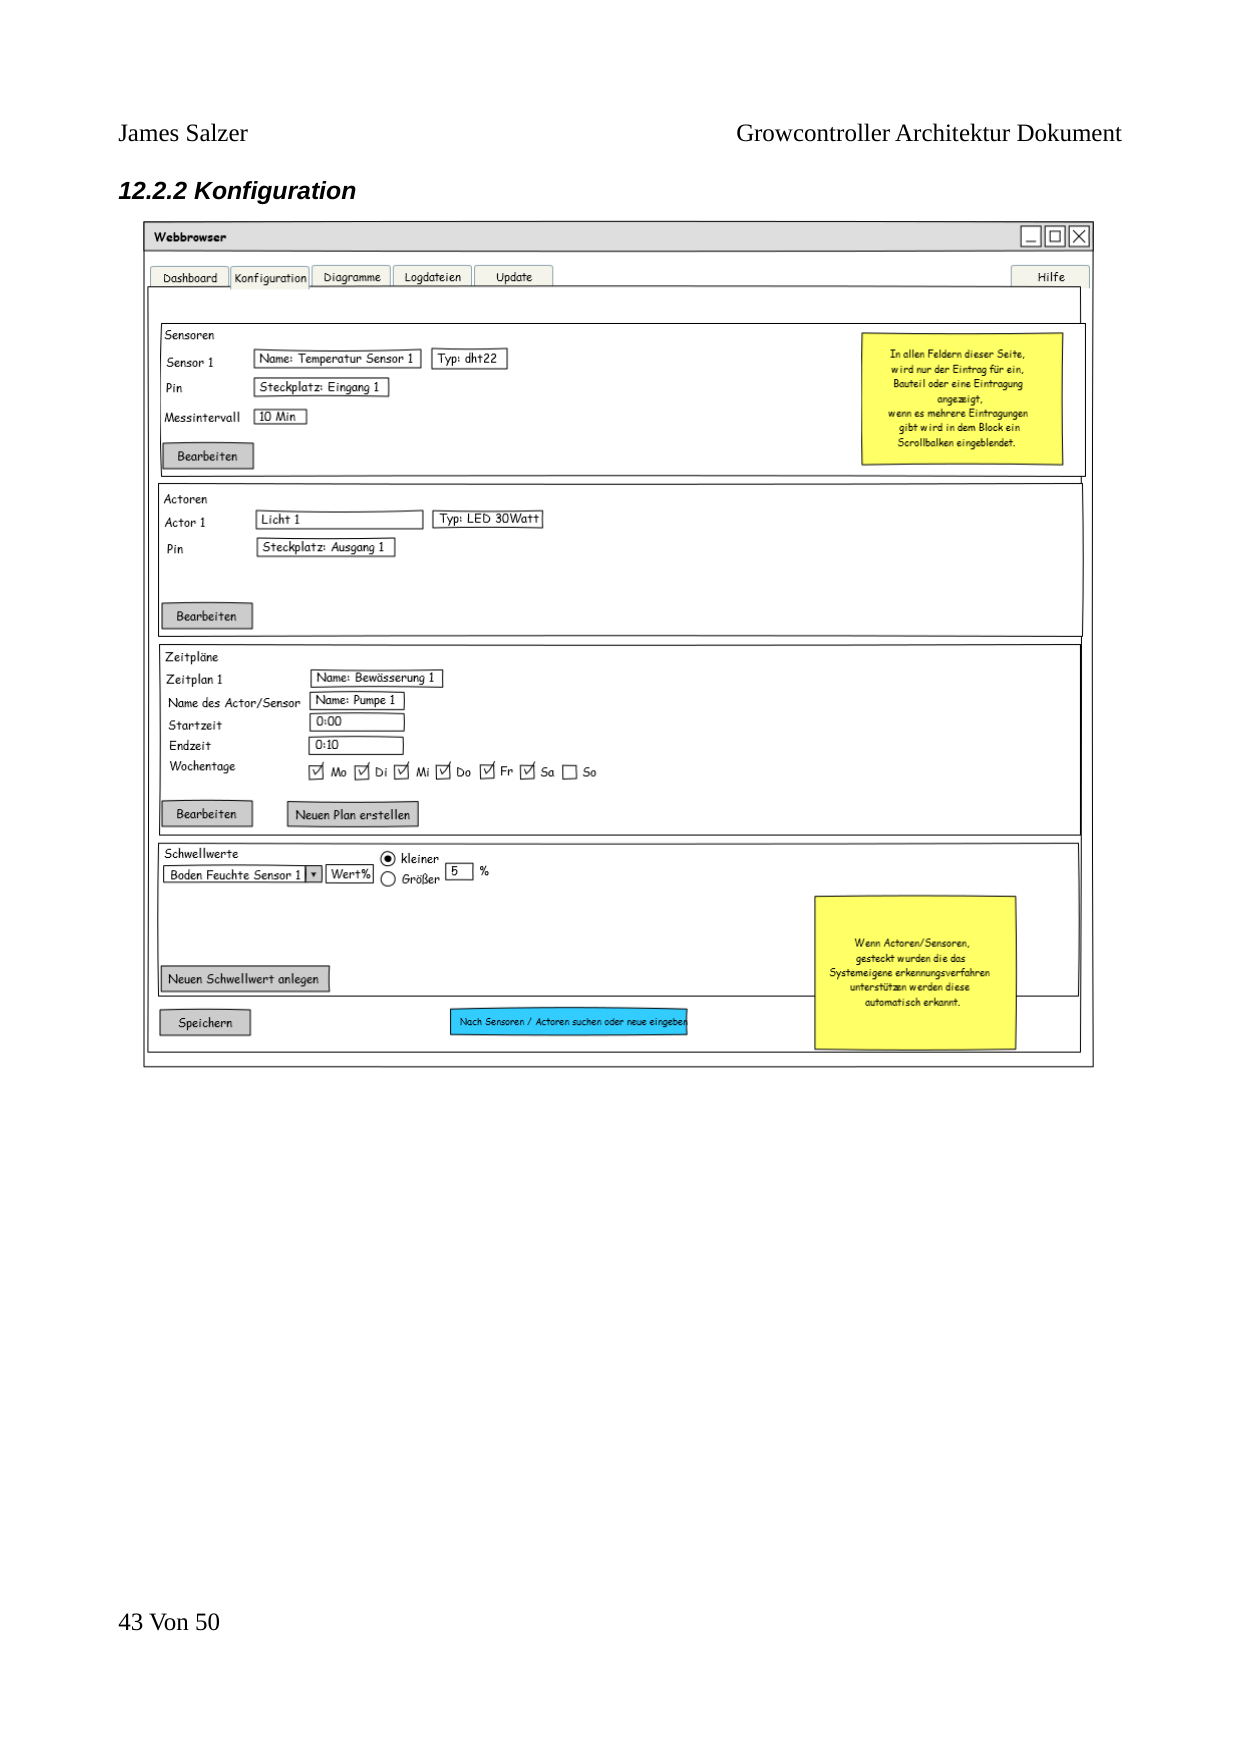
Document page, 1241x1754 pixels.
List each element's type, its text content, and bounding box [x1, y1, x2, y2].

subtitle 12.2.2 Konfiguration [118, 176, 1122, 205]
picture [141, 217, 1099, 1071]
